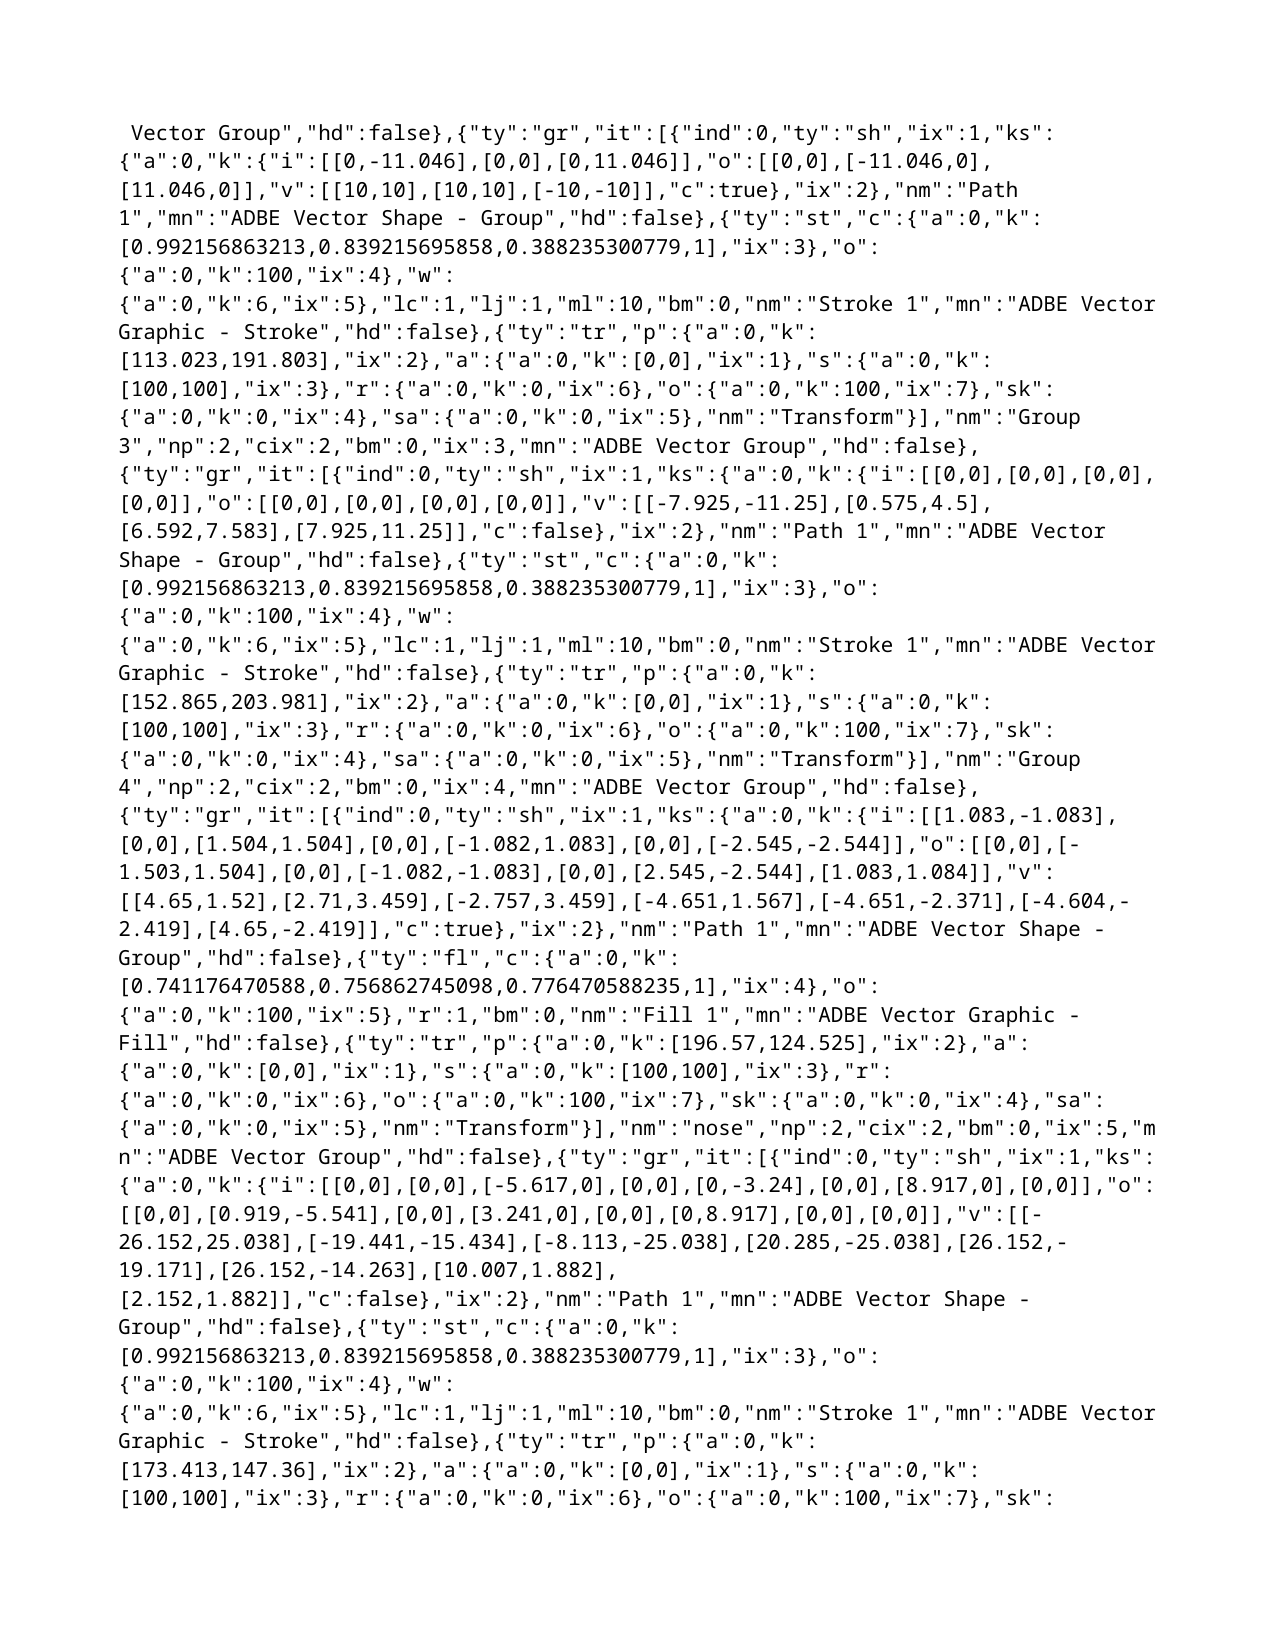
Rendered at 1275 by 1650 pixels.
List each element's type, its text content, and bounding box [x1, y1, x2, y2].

text Vector Group","hd":false},{"ty":"gr","it":[{"ind":0,"ty":"sh","ix":1,"ks":{"a":0,"k":{"i":[[0,-11.046],[0,0],[0,11.046]],"o":[[0,0],[-11.046,0],[11.046,0]],"v":[[10,10],[10,10],[-10,-10]],"c":true},"ix":2},"nm":"Path 1","mn":"ADBE Vector Shape - Group","hd":false},{"ty":"st","c":{"a":0,"k":[0.992156863213,0.839215695858,0.388235300779,1],"ix":3},"o":{"a":0,"k":100,"ix":4},"w":{"a":0,"k":6,"ix":5},"lc":1,"lj":1,"ml":10,"bm":0,"nm":"Stroke 1","mn":"ADBE Vector Graphic - Stroke","hd":false},{"ty":"tr","p":{"a":0,"k":[113.023,191.803],"ix":2},"a":{"a":0,"k":[0,0],"ix":1},"s":{"a":0,"k":[100,100],"ix":3},"r":{"a":0,"k":0,"ix":6},"o":{"a":0,"k":100,"ix":7},"sk":{"a":0,"k":0,"ix":4},"sa":{"a":0,"k":0,"ix":5},"nm":"Transform"}],"nm":"Group 3","np":2,"cix":2,"bm":0,"ix":3,"mn":"ADBE Vector Group","hd":false},{"ty":"gr","it":[{"ind":0,"ty":"sh","ix":1,"ks":{"a":0,"k":{"i":[[0,0],[0,0],[0,0],[0,0]],"o":[[0,0],[0,0],[0,0],[0,0]],"v":[[-7.925,-11.25],[0.575,4.5],[6.592,7.583],[7.925,11.25]],"c":false},"ix":2},"nm":"Path 1","mn":"ADBE Vector Shape - Group","hd":false},{"ty":"st","c":{"a":0,"k":[0.992156863213,0.839215695858,0.388235300779,1],"ix":3},"o":{"a":0,"k":100,"ix":4},"w":{"a":0,"k":6,"ix":5},"lc":1,"lj":1,"ml":10,"bm":0,"nm":"Stroke 1","mn":"ADBE Vector Graphic - Stroke","hd":false},{"ty":"tr","p":{"a":0,"k":[152.865,203.981],"ix":2},"a":{"a":0,"k":[0,0],"ix":1},"s":{"a":0,"k":[100,100],"ix":3},"r":{"a":0,"k":0,"ix":6},"o":{"a":0,"k":100,"ix":7},"sk":{"a":0,"k":0,"ix":4},"sa":{"a":0,"k":0,"ix":5},"nm":"Transform"}],"nm":"Group 4","np":2,"cix":2,"bm":0,"ix":4,"mn":"ADBE Vector Group","hd":false},{"ty":"gr","it":[{"ind":0,"ty":"sh","ix":1,"ks":{"a":0,"k":{"i":[[1.083,-1.083],[0,0],[1.504,1.504],[0,0],[-1.082,1.083],[0,0],[-2.545,-2.544]],"o":[[0,0],[-1.503,1.504],[0,0],[-1.082,-1.083],[0,0],[2.545,-2.544],[1.083,1.084]],"v":[[4.65,1.52],[2.71,3.459],[-2.757,3.459],[-4.651,1.567],[-4.651,-2.371],[-4.604,-2.419],[4.65,-2.419]],"c":true},"ix":2},"nm":"Path 1","mn":"ADBE Vector Shape - Group","hd":false},{"ty":"fl","c":{"a":0,"k":[0.741176470588,0.756862745098,0.776470588235,1],"ix":4},"o":{"a":0,"k":100,"ix":5},"r":1,"bm":0,"nm":"Fill 1","mn":"ADBE Vector Graphic - Fill","hd":false},{"ty":"tr","p":{"a":0,"k":[196.57,124.525],"ix":2},"a":{"a":0,"k":[0,0],"ix":1},"s":{"a":0,"k":[100,100],"ix":3},"r":{"a":0,"k":0,"ix":6},"o":{"a":0,"k":100,"ix":7},"sk":{"a":0,"k":0,"ix":4},"sa":{"a":0,"k":0,"ix":5},"nm":"Transform"}],"nm":"nose","np":2,"cix":2,"bm":0,"ix":5,"mn":"ADBE Vector Group","hd":false},{"ty":"gr","it":[{"ind":0,"ty":"sh","ix":1,"ks":{"a":0,"k":{"i":[[0,0],[0,0],[-5.617,0],[0,0],[0,-3.24],[0,0],[8.917,0],[0,0]],"o":[[0,0],[0.919,-5.541],[0,0],[3.241,0],[0,0],[0,8.917],[0,0],[0,0]],"v":[[-26.152,25.038],[-19.441,-15.434],[-8.113,-25.038],[20.285,-25.038],[26.152,-19.171],[26.152,-14.263],[10.007,1.882],[2.152,1.882]],"c":false},"ix":2},"nm":"Path 1","mn":"ADBE Vector Shape - Group","hd":false},{"ty":"st","c":{"a":0,"k":[0.992156863213,0.839215695858,0.388235300779,1],"ix":3},"o":{"a":0,"k":100,"ix":4},"w":{"a":0,"k":6,"ix":5},"lc":1,"lj":1,"ml":10,"bm":0,"nm":"Stroke 1","mn":"ADBE Vector Graphic - Stroke","hd":false},{"ty":"tr","p":{"a":0,"k":[173.413,147.36],"ix":2},"a":{"a":0,"k":[0,0],"ix":1},"s":{"a":0,"k":[100,100],"ix":3},"r":{"a":0,"k":0,"ix":6},"o":{"a":0,"k":100,"ix":7},"sk": [118, 118, 1157, 1512]
